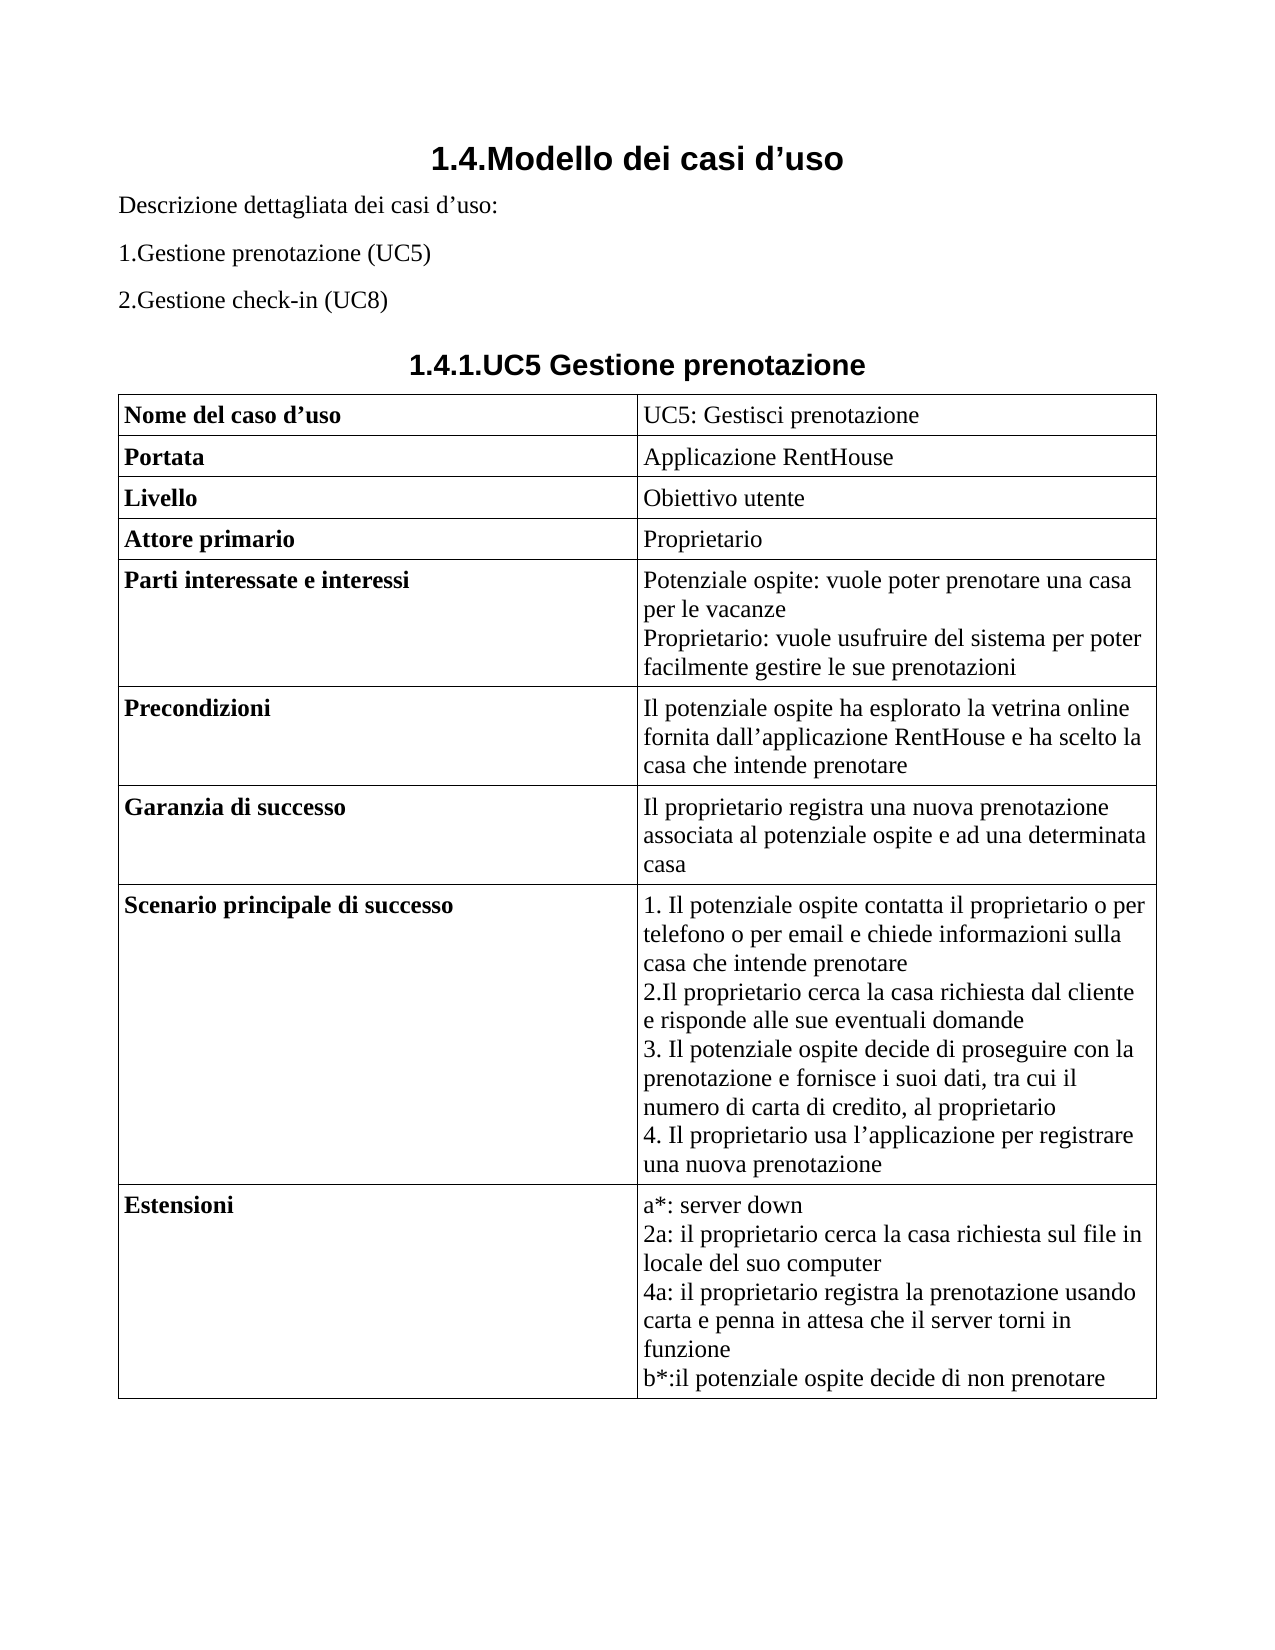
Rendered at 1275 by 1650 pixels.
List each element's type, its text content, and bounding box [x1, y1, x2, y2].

text 1.Gestione prenotazione (UC5) [118, 238, 1157, 266]
table_cell Parti interessate e interessi [119, 560, 637, 686]
table_cell Garanzia di successo [119, 786, 637, 884]
table_header Nome del caso d’uso [119, 395, 637, 435]
table_cell Portata [119, 436, 637, 476]
text 2.Gestione check-in (UC8) [118, 285, 1157, 314]
table_cell Estensioni [119, 1185, 637, 1397]
table_cell Obiettivo utente [638, 477, 1156, 517]
table_cell 1. Il potenziale ospite contatta il proprietario o per telefono o per email e chiede informazioni sulla casa che intende prenotare 2.Il proprietario cerca la casa richiesta dal cliente e risponde alle sue eventuali domande 3. Il potenziale ospite decide di proseguire con la prenotazione e fornisce i suoi dati, tra cui il numero di carta di credito, al proprietario 4. Il proprietario usa l’applicazione per registrare una nuova prenotazione [638, 885, 1156, 1184]
subtitle 1.4.Modello dei casi d’uso [118, 139, 1157, 178]
table_cell a*: server down 2a: il proprietario cerca la casa richiesta sul file in locale del suo computer 4a: il proprietario registra la prenotazione usando carta e penna in attesa che il server torni in funzione b*:il potenziale ospite decide di non prenotare [638, 1185, 1156, 1397]
table_cell Il potenziale ospite ha esplorato la vetrina online fornita dall’applicazione RentHouse e ha scelto la casa che intende prenotare [638, 687, 1156, 785]
table_cell Attore primario [119, 519, 637, 559]
table_cell Il proprietario registra una nuova prenotazione associata al potenziale ospite e ad una determinata casa [638, 786, 1156, 884]
table_cell Scenario principale di successo [119, 885, 637, 1184]
table_cell Precondizioni [119, 687, 637, 785]
table_header UC5: Gestisci prenotazione [638, 395, 1156, 435]
table_cell Proprietario [638, 519, 1156, 559]
subtitle 1.4.1.UC5 Gestione prenotazione [118, 347, 1157, 381]
table_cell Livello [119, 477, 637, 517]
text Descrizione dettagliata dei casi d’uso: [118, 190, 1157, 219]
table_cell Potenziale ospite: vuole poter prenotare una casa per le vacanze Proprietario: vuole usufruire del sistema per poter facilmente gestire le sue prenotazioni [638, 560, 1156, 686]
table_cell Applicazione RentHouse [638, 436, 1156, 476]
